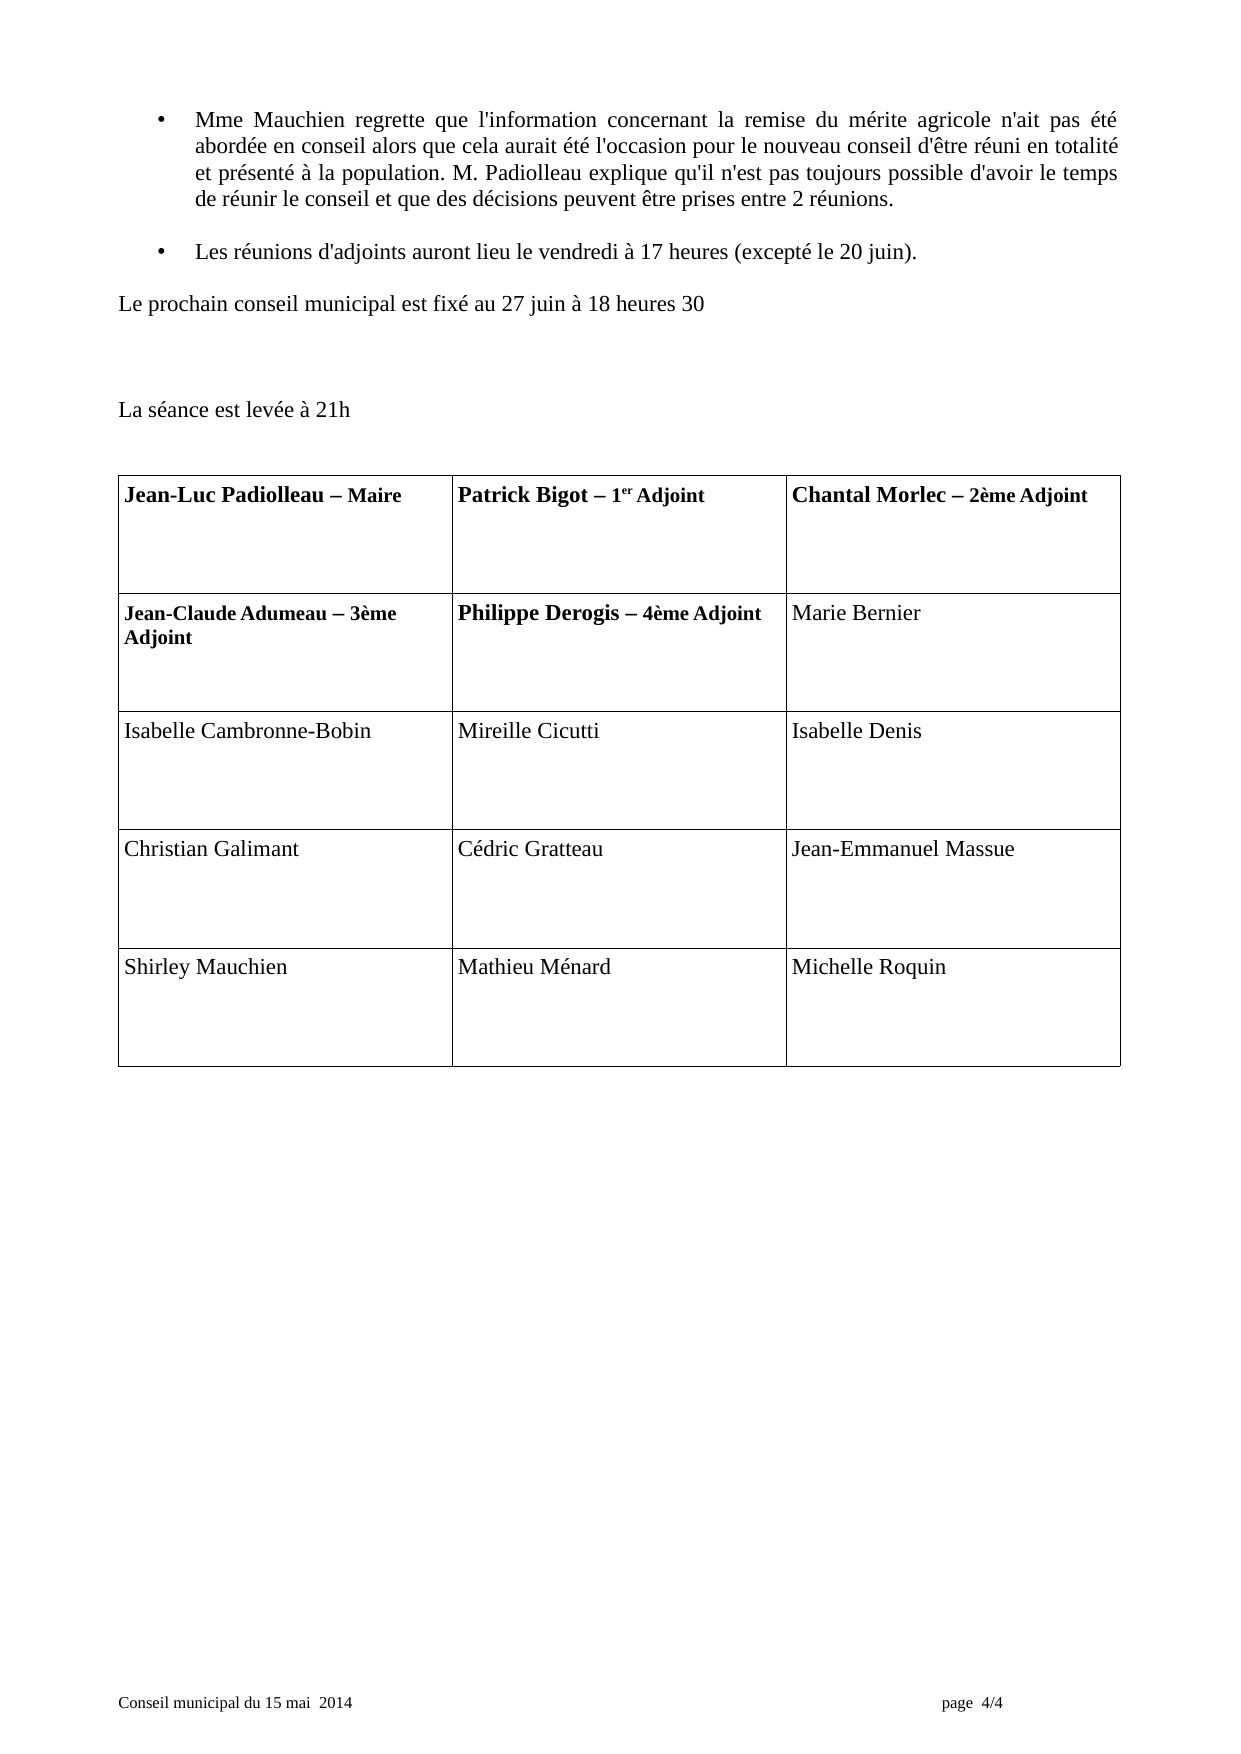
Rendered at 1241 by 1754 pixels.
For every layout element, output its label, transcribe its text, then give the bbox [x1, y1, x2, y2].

table_cell Michelle Roquin [787, 949, 1120, 1066]
table_cell Jean-Claude Adumeau – 3ème Adjoint [119, 594, 452, 711]
list Mme Mauchien regrette que l'information concernant la remise du mérite agricole n'ait pas été abordée en conseil alors que cela aurait été l'occasion pour le nouveau conseil d'être réuni en totalité et présenté à la population. M. Padiolleau explique qu'il n'est pas toujours possible d'avoir le temps de réunir le conseil et que des décisions peuvent être prises entre 2 réunions. [157, 106, 1120, 211]
table_cell Mireille Cicutti [453, 712, 786, 829]
table_cell Jean-Emmanuel Massue [787, 830, 1120, 947]
text Le prochain conseil municipal est fixé au 27 juin à 18 heures 30 [118, 291, 1120, 317]
table_header Chantal Morlec – 2ème Adjoint [787, 476, 1120, 593]
table_cell Cédric Gratteau [453, 830, 786, 947]
table_cell Christian Galimant [119, 830, 452, 947]
table_cell Mathieu Ménard [453, 949, 786, 1066]
table_cell Marie Bernier [787, 594, 1120, 711]
list Les réunions d'adjoints auront lieu le vendredi à 17 heures (excepté le 20 juin). [157, 238, 1120, 264]
text La séance est levée à 21h [118, 396, 1120, 422]
table_cell Philippe Derogis – 4ème Adjoint [453, 594, 786, 711]
table_cell Shirley Mauchien [119, 949, 452, 1066]
table_cell Isabelle Denis [787, 712, 1120, 829]
table_cell Isabelle Cambronne-Bobin [119, 712, 452, 829]
table_header Patrick Bigot – 1er Adjoint [453, 476, 786, 593]
table_header Jean-Luc Padiolleau – Maire [119, 476, 452, 593]
